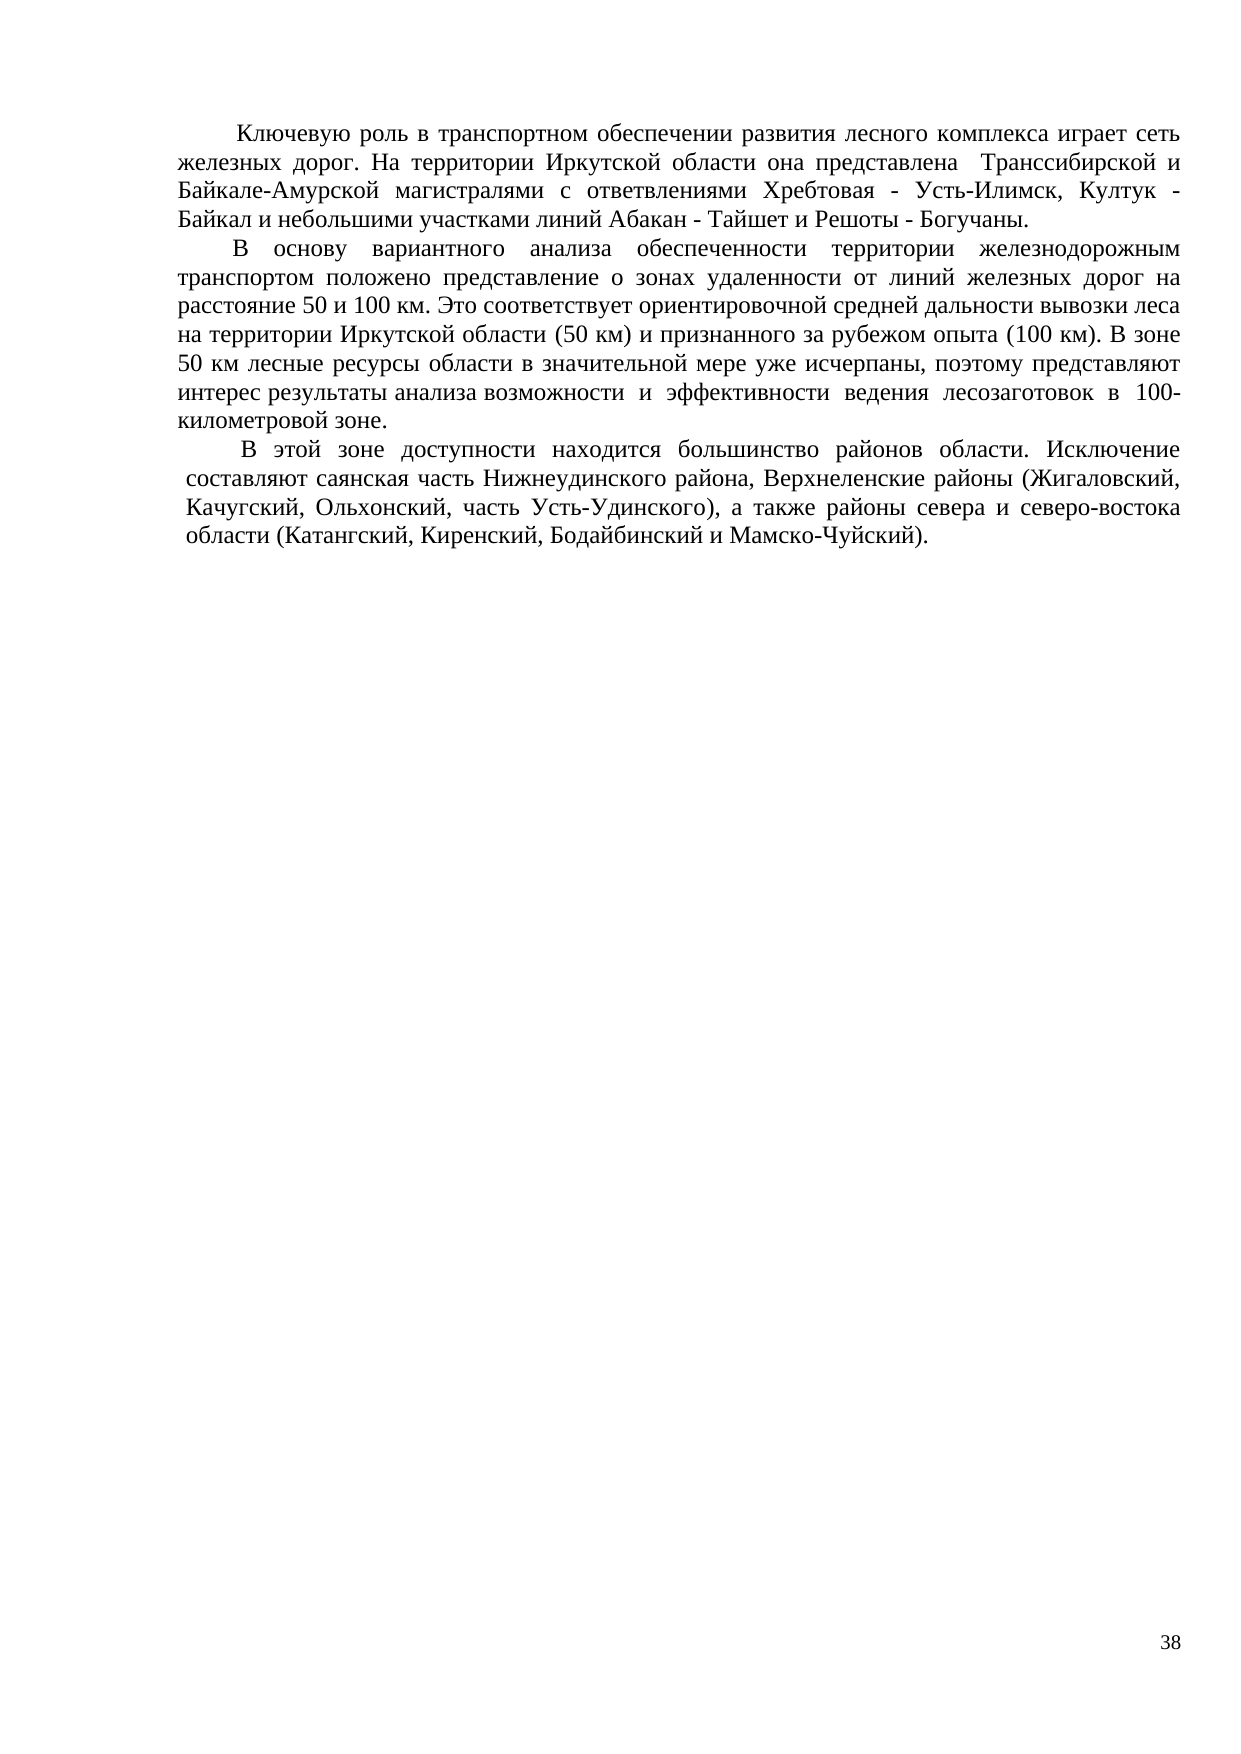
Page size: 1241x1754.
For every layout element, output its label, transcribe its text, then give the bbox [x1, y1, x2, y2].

text Ключевую роль в транспортном обеспечении развития лесного комплекса играет сеть железных дорог. На территории Иркутской области она представлена Транссибирской и Байкале-Амурской магистралями с ответвлениями Хребтовая - Усть-Илимск, Култук - Байкал и небольшими участками линий Абакан - Тайшет и Решоты - Богучаны. [177, 118, 1181, 233]
text В основу вариантного анализа обеспеченности территории железнодорожным транспортом положено представление о зонах удаленности от линий железных дорог на расстояние 50 и 100 км. Это соответствует ориентировочной средней дальности вывозки леса на территории Иркутской области (50 км) и признанного за рубежом опыта (100 км). В зоне 50 км лесные ресурсы области в значительной мере уже исчерпаны, поэтому представляют интерес результаты анализа возможности и эффективности ведения лесозаготовок в 100-километровой зоне. [177, 233, 1181, 434]
text В этой зоне доступности находится большинство районов области. Исключение составляют саянская часть Нижнеудинского района, Верхнеленские районы (Жигаловский, Качугский, Ольхонский, часть Усть-Удинского), а также районы севера и северо-востока области (Катангский, Киренский, Бодайбинский и Мамско-Чуйский). [186, 434, 1181, 549]
